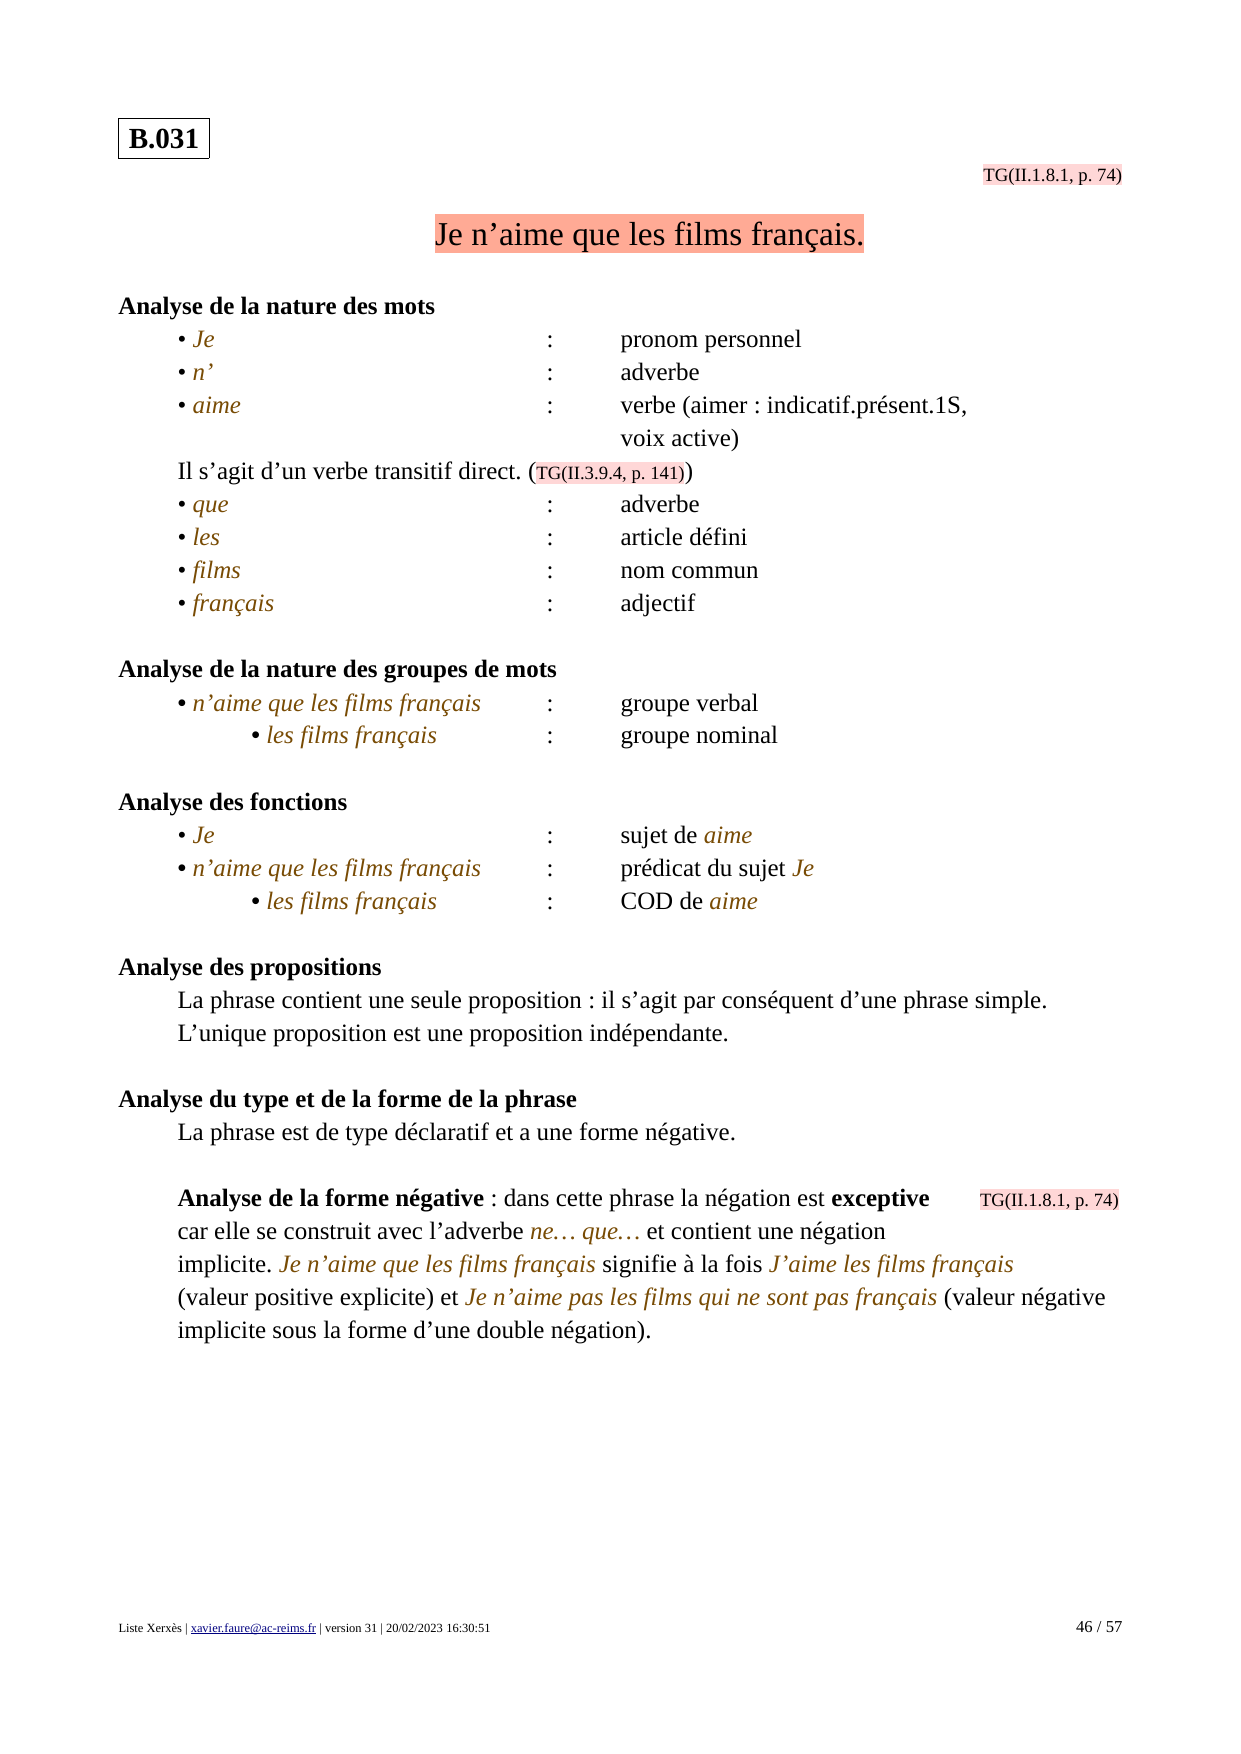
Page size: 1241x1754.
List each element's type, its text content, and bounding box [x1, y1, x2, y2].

text • les : article défini [177, 522, 1122, 551]
text Analyse des propositions [118, 952, 1122, 981]
text • n’aime que les films français : prédicat du sujet Je [177, 853, 1122, 881]
text L’unique proposition est une proposition indépendante. [177, 1018, 1122, 1047]
text (valeur positive explicite) et Je n’aime pas les films qui ne sont pas français (valeur négative implicite sous la forme d’une double négation). [177, 1282, 1122, 1344]
text Analyse de la forme négative : dans cette phrase la négation est exceptive TG(II.1.8.1, p. 74) [177, 1183, 1122, 1212]
text • n’ : adverbe [177, 357, 1122, 386]
text • Je : sujet de aime [177, 820, 1122, 848]
text La phrase est de type déclaratif et a une forme négative. [177, 1117, 1122, 1146]
text • français : adjectif [177, 588, 1122, 617]
text car elle se construit avec l’adverbe ne… que… et contient une négation [177, 1216, 1122, 1245]
text • Je : pronom personnel [177, 324, 1122, 353]
text TG(II.1.8.1, p. 74) [177, 164, 983, 185]
text • les films français : COD de aime [177, 886, 1122, 914]
text Je n’aime que les films français. [572, 214, 620, 253]
text B.031 [119, 119, 209, 158]
text implicite. Je n’aime que les films français signifie à la fois J’aime les films français [177, 1249, 1122, 1278]
text Analyse du type et de la forme de la phrase [118, 1084, 1122, 1113]
text • n’aime que les films français : groupe verbal [177, 688, 1122, 716]
text voix active) [177, 423, 1122, 452]
text Analyse de la nature des mots [118, 291, 1122, 320]
text La phrase contient une seule proposition : il s’agit par conséquent d’une phrase simple. [177, 985, 1122, 1013]
text • les films français : groupe nominal [177, 721, 1122, 749]
text • que : adverbe [177, 489, 1122, 518]
text Analyse des fonctions [118, 787, 1122, 815]
text Il s’agit d’un verbe transitif direct. (TG(II.3.9.4, p. 141)) [177, 456, 1122, 485]
text Je n’aime que les films français. [177, 214, 463, 253]
text Je n’aime que les films français. [864, 214, 1122, 253]
text • films : nom commun [177, 556, 1122, 584]
text Analyse de la nature des groupes de mots [118, 654, 1122, 683]
text • aime : verbe (aimer : indicatif.présent.1S, [177, 390, 1122, 419]
text [210, 118, 1122, 158]
text Je n’aime que les films français. [674, 214, 742, 253]
